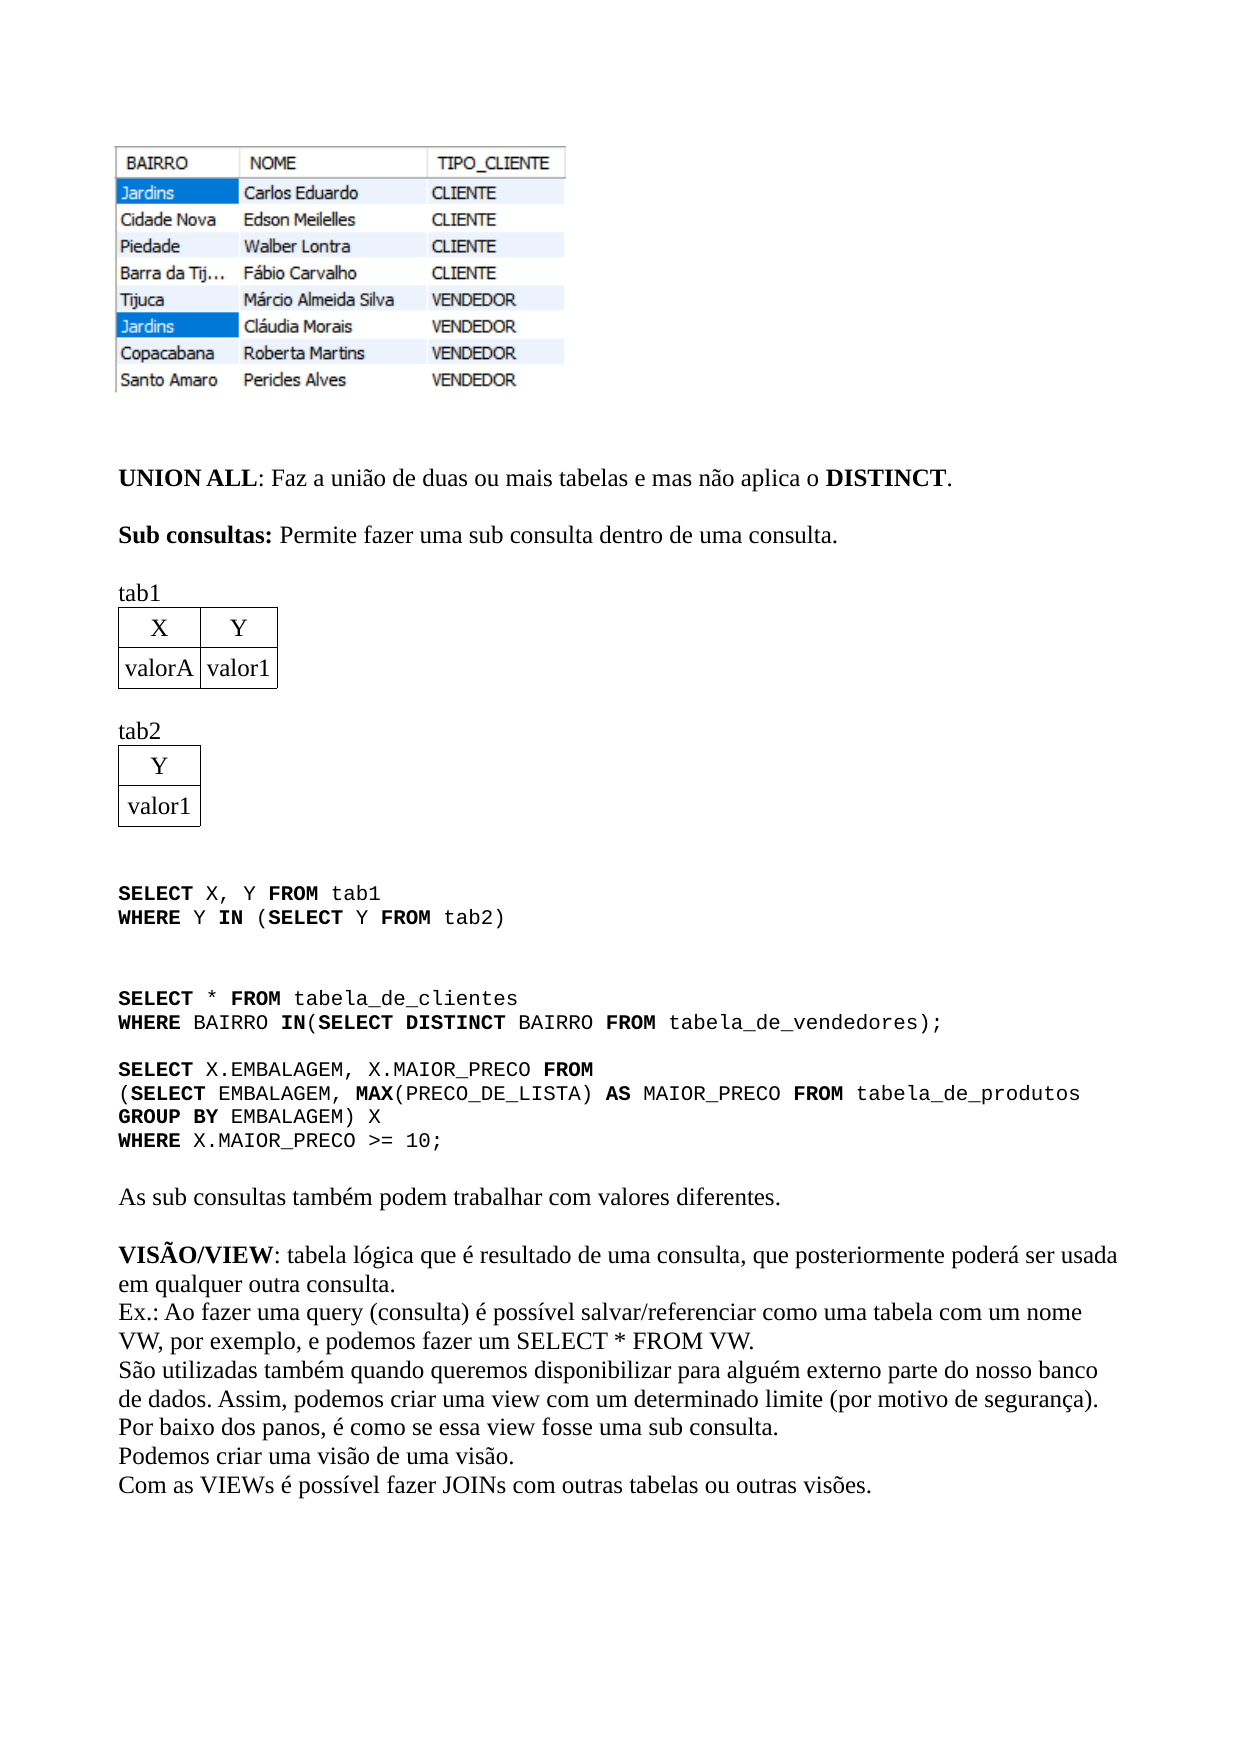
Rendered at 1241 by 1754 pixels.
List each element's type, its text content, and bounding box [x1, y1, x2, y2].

table_header Y [119, 746, 200, 785]
picture [114, 146, 566, 413]
table_cell valor1 [119, 786, 200, 826]
text VISÃO/VIEW: tabela lógica que é resultado de uma consulta, que posteriormente poderá ser usada em qualquer outra consulta. [118, 1240, 1122, 1297]
text (SELECT EMBALAGEM, MAX(PRECO_DE_LISTA) AS MAIOR_PRECO FROM tabela_de_produtos GROUP BY EMBALAGEM) X [118, 1083, 1122, 1130]
text SELECT X, Y FROM tab1 [118, 883, 1122, 907]
text Com as VIEWs é possível fazer JOINs com outras tabelas ou outras visões. [118, 1470, 1122, 1499]
text Sub consultas: Permite fazer uma sub consulta dentro de uma consulta. [118, 521, 1122, 549]
text Por baixo dos panos, é como se essa view fosse uma sub consulta. Podemos criar uma visão de uma visão. [118, 1412, 1122, 1470]
table_header X [119, 608, 200, 647]
text Ex.: Ao fazer uma query (consulta) é possível salvar/referenciar como uma tabela com um nome VW, por exemplo, e podemos fazer um SELECT * FROM VW. [118, 1297, 1122, 1355]
text WHERE Y IN (SELECT Y FROM tab2) [118, 907, 1122, 931]
text As sub consultas também podem trabalhar com valores diferentes. [118, 1182, 1122, 1211]
table_header Y [201, 608, 277, 647]
table_cell valor1 [201, 648, 277, 687]
text WHERE X.MAIOR_PRECO >= 10; [118, 1130, 1122, 1154]
text São utilizadas também quando queremos disponibilizar para alguém externo parte do nosso banco de dados. Assim, podemos criar uma view com um determinado limite (por motivo de segurança). [118, 1355, 1122, 1412]
table_cell valorA [119, 648, 200, 687]
text tab1 [118, 578, 1122, 607]
text tab2 [118, 716, 1122, 745]
text SELECT X.EMBALAGEM, X.MAIOR_PRECO FROM [118, 1059, 1122, 1083]
text UNION ALL: Faz a união de duas ou mais tabelas e mas não aplica o DISTINCT. [118, 463, 1122, 492]
text SELECT * FROM tabela_de_clientes WHERE BAIRRO IN(SELECT DISTINCT BAIRRO FROM tabela_de_vendedores); [118, 988, 1122, 1035]
